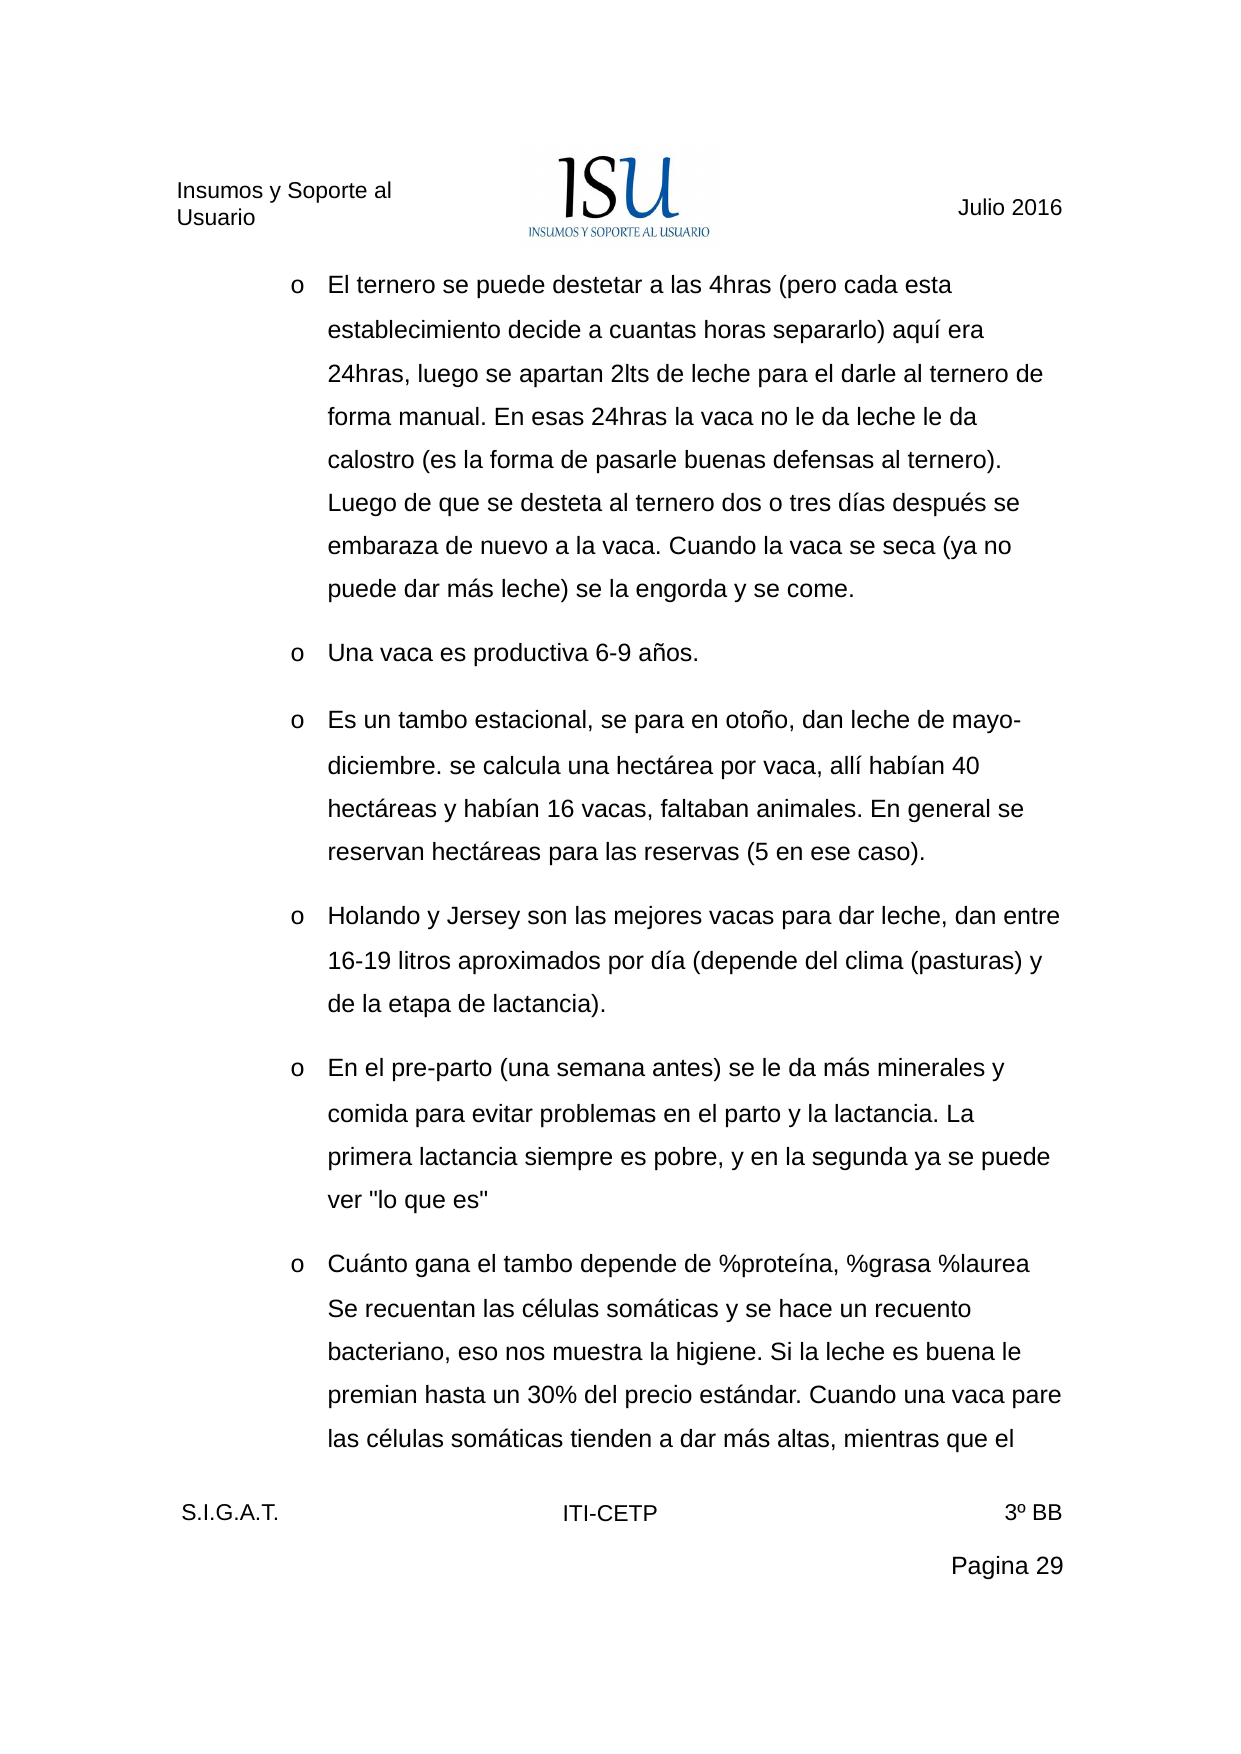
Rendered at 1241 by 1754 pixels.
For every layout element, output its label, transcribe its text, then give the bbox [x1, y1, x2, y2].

list Holando y Jersey son las mejores vacas para dar leche, dan entre 16-19 litros aproximados por día (depende del clima (pasturas) y de la etapa de lactancia). [290, 901, 1063, 1018]
list En el pre-parto (una semana antes) se le da más minerales y comida para evitar problemas en el parto y la lactancia. La primera lactancia siempre es pobre, y en la segunda ya se puede ver "lo que es" [290, 1053, 1063, 1214]
list El ternero se puede destetar a las 4hras (pero cada esta establecimiento decide a cuantas horas separarlo) aquí era 24hras, luego se apartan 2lts de leche para el darle al ternero de forma manual. En esas 24hras la vaca no le da leche le da calostro (es la forma de pasarle buenas defensas al ternero). Luego de que se desteta al ternero dos o tres días después se embaraza de nuevo a la vaca. Cuando la vaca se seca (ya no puede dar más leche) se la engorda y se come. [290, 270, 1063, 603]
picture [517, 138, 723, 252]
list Es un tambo estacional, se para en otoño, dan leche de mayo-diciembre. se calcula una hectárea por vaca, allí habían 40 hectáreas y habían 16 vacas, faltaban animales. En general se reservan hectáreas para las reservas (5 en ese caso). [290, 705, 1063, 866]
list Cuánto gana el tambo depende de %proteína, %grasa %laurea Se recuentan las células somáticas y se hace un recuento bacteriano, eso nos muestra la higiene. Si la leche es buena le premian hasta un 30% del precio estándar. Cuando una vaca pare las células somáticas tienden a dar más altas, mientras que el [290, 1249, 1063, 1452]
list Una vaca es productiva 6-9 años. [290, 638, 1063, 669]
